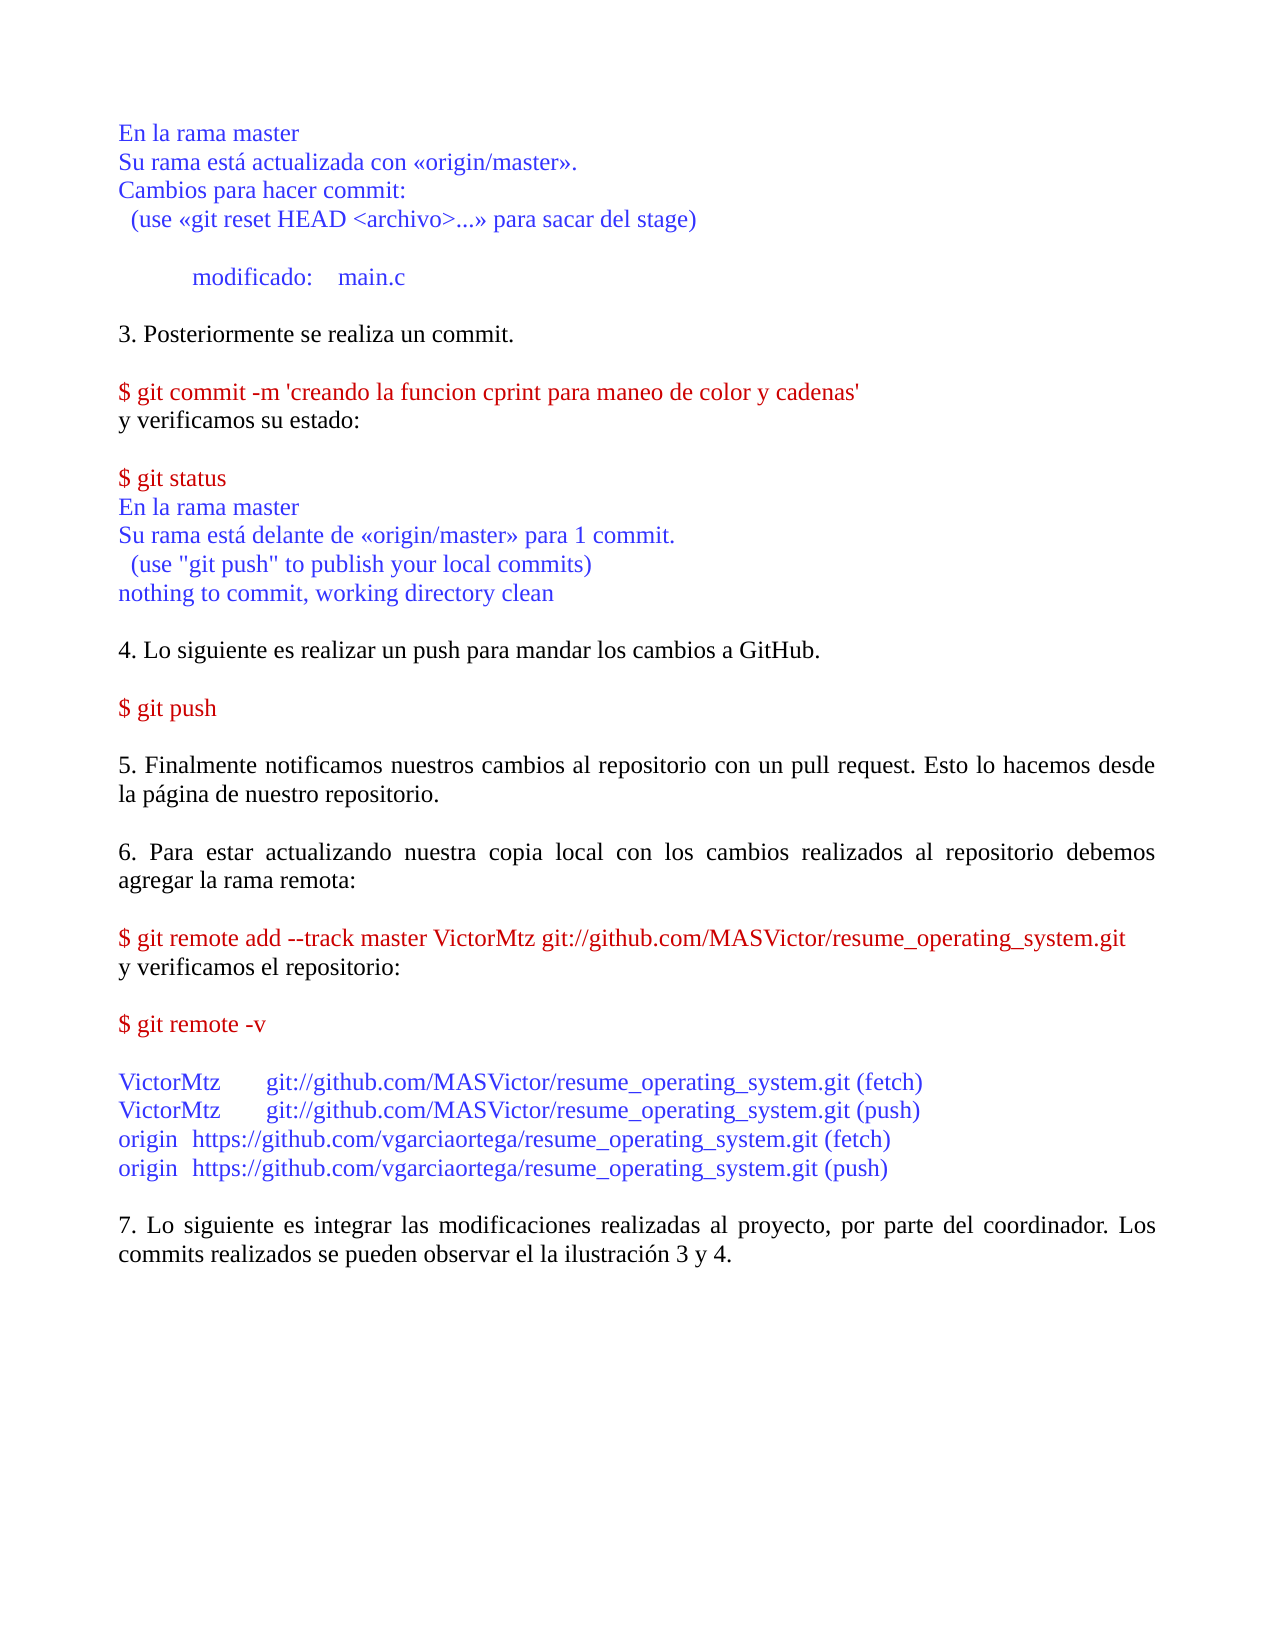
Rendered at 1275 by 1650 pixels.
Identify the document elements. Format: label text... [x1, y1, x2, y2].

text $ git status [118, 463, 1157, 492]
text 3. Posteriormente se realiza un commit. [118, 319, 1157, 348]
text origin https://github.com/vgarciaortega/resume_operating_system.git (fetch) [118, 1124, 1157, 1153]
text origin https://github.com/vgarciaortega/resume_operating_system.git (push) [118, 1153, 1157, 1182]
text 6. Para estar actualizando nuestra copia local con los cambios realizados al repositorio debemos agregar la rama remota: [118, 837, 1157, 894]
text 7. Lo siguiente es integrar las modificaciones realizadas al proyecto, por parte del coordinador. Los commits realizados se pueden observar el la ilustración 3 y 4. [118, 1211, 1157, 1268]
text y verificamos el repositorio: [118, 952, 1157, 981]
text $ git commit -m 'creando la funcion cprint para maneo de color y cadenas' [118, 377, 1157, 406]
text $ git push [118, 693, 1157, 722]
text Cambios para hacer commit: [118, 176, 1157, 204]
text (use «git reset HEAD <archivo>...» para sacar del stage) [118, 204, 1157, 233]
text En la rama master [118, 118, 1157, 147]
text Su rama está delante de «origin/master» para 1 commit. [118, 521, 1157, 549]
text nothing to commit, working directory clean [118, 578, 1157, 607]
text VictorMtz git://github.com/MASVictor/resume_operating_system.git (fetch) [118, 1067, 1157, 1096]
text y verificamos su estado: [118, 406, 1157, 434]
text VictorMtz git://github.com/MASVictor/resume_operating_system.git (push) [118, 1096, 1157, 1124]
text 5. Finalmente notificamos nuestros cambios al repositorio con un pull request. Esto lo hacemos desde la página de nuestro repositorio. [118, 751, 1157, 808]
text $ git remote -v [118, 1009, 1157, 1038]
text $ git remote add --track master VictorMtz git://github.com/MASVictor/resume_operating_system.git [118, 923, 1157, 952]
text 4. Lo siguiente es realizar un push para mandar los cambios a GitHub. [118, 636, 1157, 664]
text En la rama master [118, 492, 1157, 521]
text modificado: main.c [118, 262, 1157, 291]
text (use "git push" to publish your local commits) [118, 549, 1157, 578]
text Su rama está actualizada con «origin/master». [118, 147, 1157, 176]
